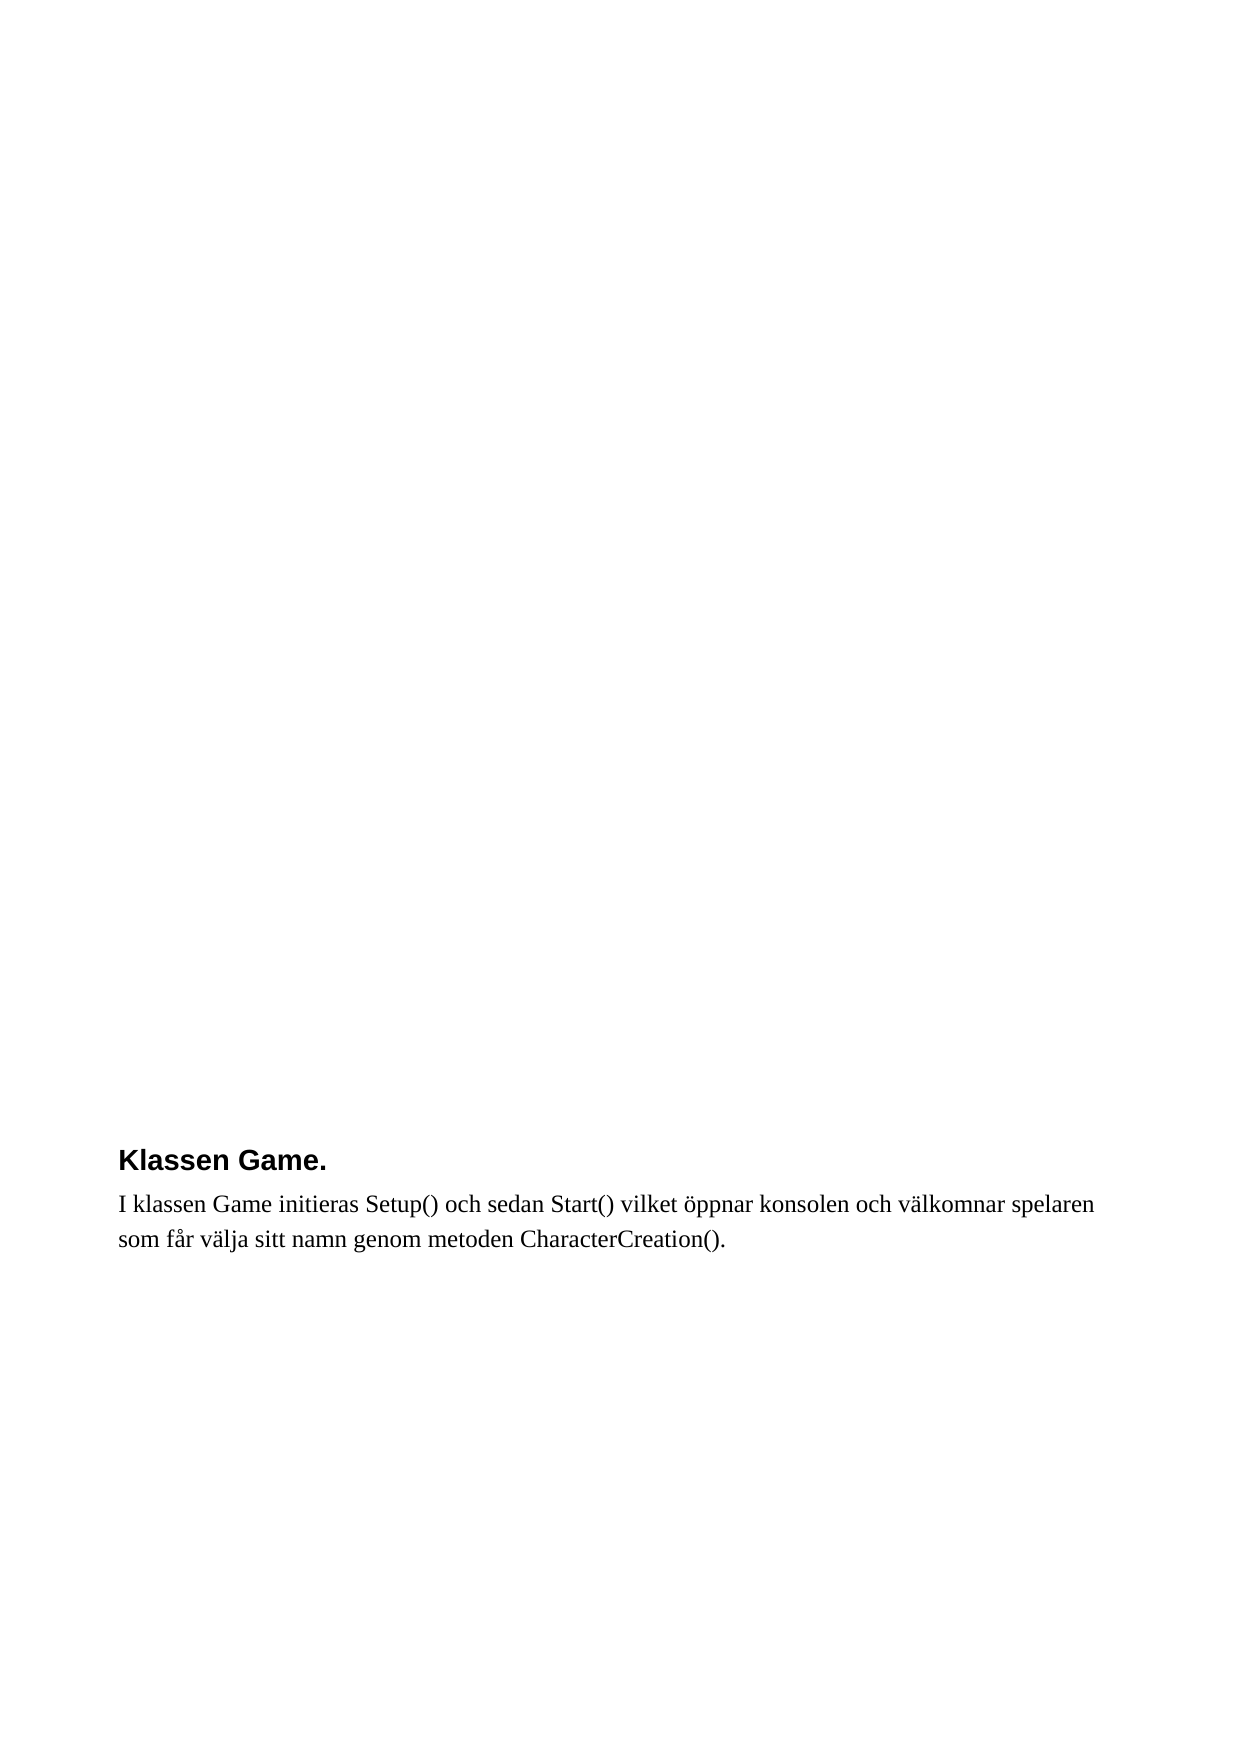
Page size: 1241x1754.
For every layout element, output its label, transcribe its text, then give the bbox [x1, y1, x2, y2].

text Klassen Game. [118, 1143, 1122, 1177]
text I klassen Game initieras Setup() och sedan Start() vilket öppnar konsolen och välkomnar spelaren som får välja sitt namn genom metoden CharacterCreation(). [118, 1189, 1122, 1252]
